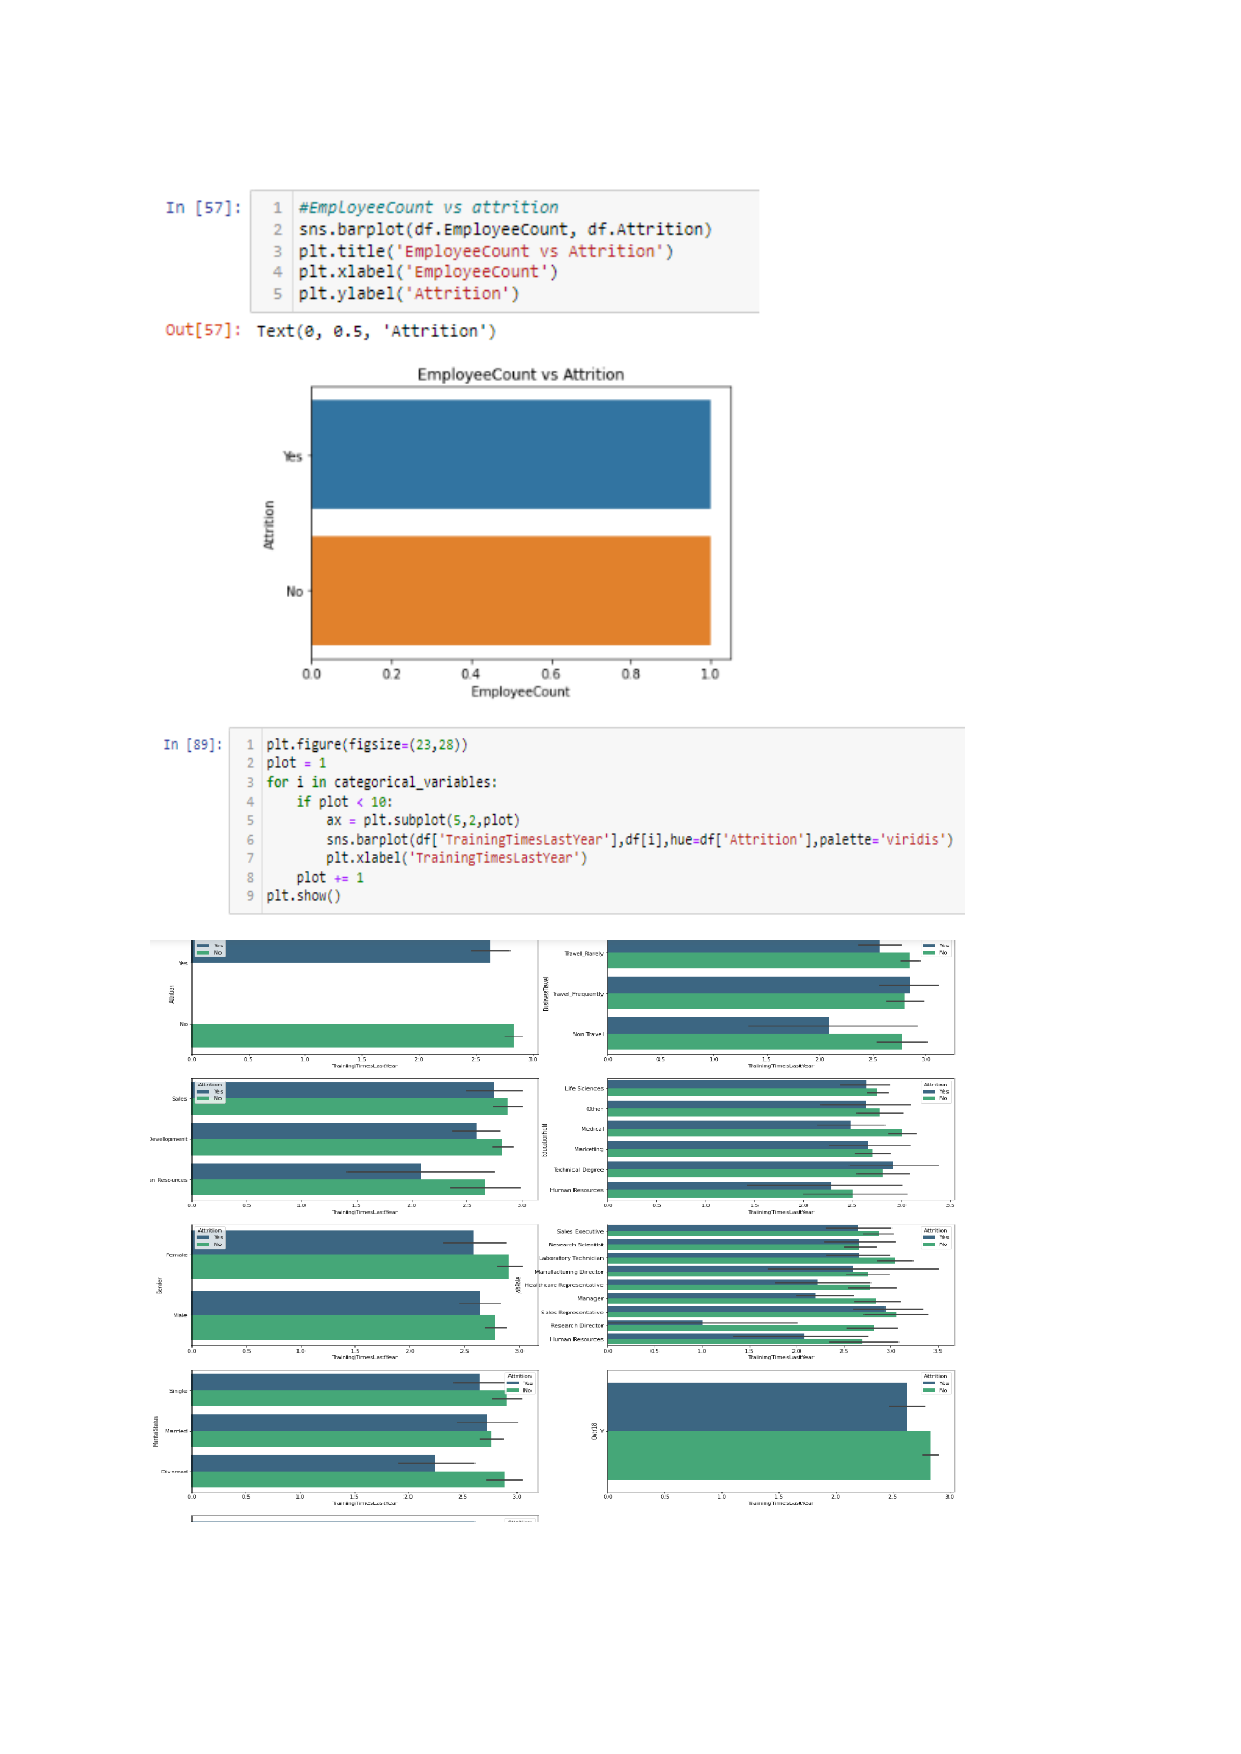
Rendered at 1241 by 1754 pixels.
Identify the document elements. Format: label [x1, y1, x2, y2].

picture [150, 723, 965, 919]
picture [150, 182, 760, 705]
picture [150, 937, 956, 1522]
